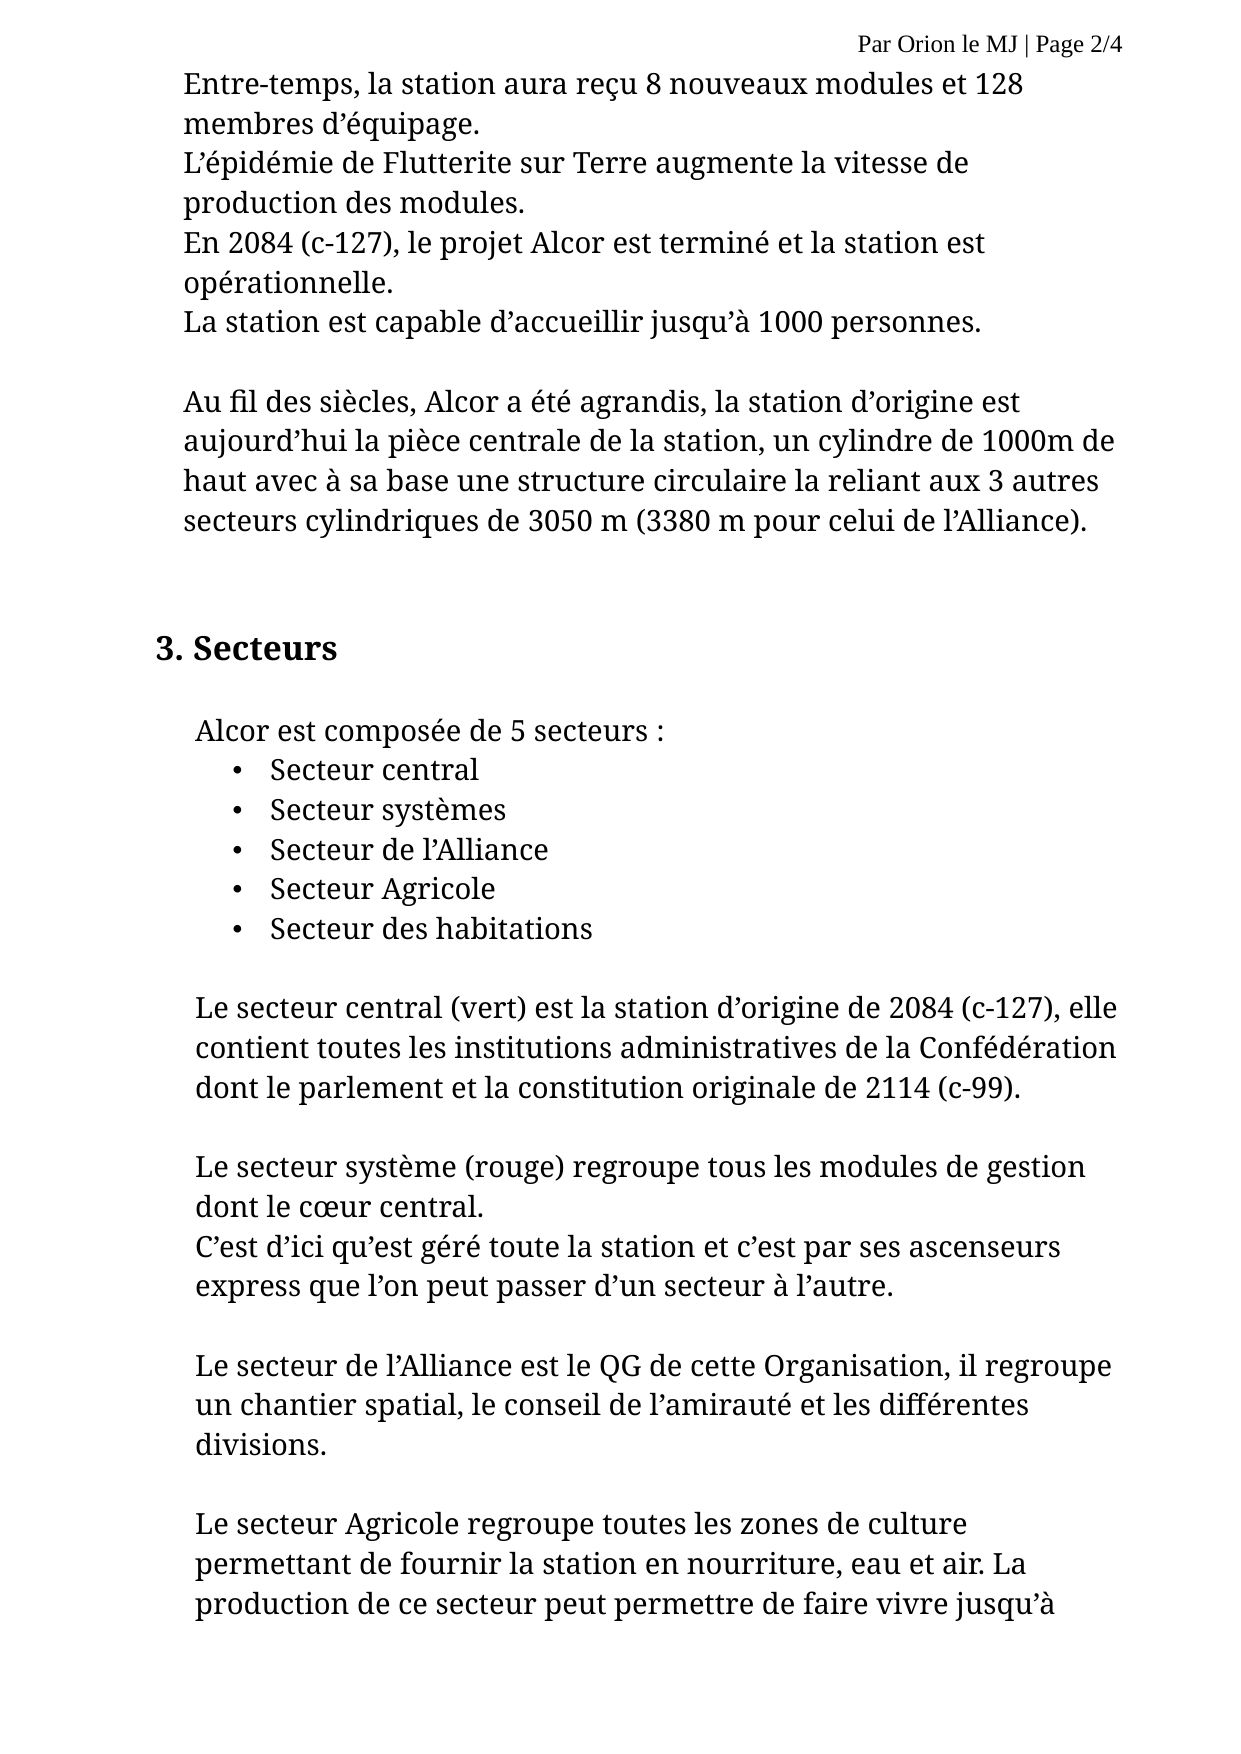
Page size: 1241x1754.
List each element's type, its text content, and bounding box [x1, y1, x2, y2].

text L’épidémie de Flutterite sur Terre augmente la vitesse de production des modules. [183, 143, 1122, 222]
text Entre-temps, la station aura reçu 8 nouveaux modules et 128 membres d’équipage. [183, 63, 1122, 143]
text En 2084 (c-127), le projet Alcor est terminé et la station est opérationnelle. [183, 222, 1122, 302]
list Secteur de l’Alliance [232, 829, 1122, 869]
text Le secteur de l’Alliance est le QG de cette Organisation, il regroupe un chantier spatial, le conseil de l’amirauté et les différentes divisions. [195, 1345, 1122, 1464]
list Secteur systèmes [232, 789, 1122, 829]
list Secteur des habitations [232, 908, 1122, 948]
text La station est capable d’accueillir jusqu’à 1000 personnes. [183, 302, 1122, 341]
text Le secteur central (vert) est la station d’origine de 2084 (c-127), elle contient toutes les institutions administratives de la Confédération dont le parlement et la constitution originale de 2114 (c-99). [195, 988, 1122, 1107]
list Secteur Agricole [232, 869, 1122, 908]
text Le secteur Agricole regroupe toutes les zones de culture permettant de fournir la station en nourriture, eau et air. La production de ce secteur peut permettre de faire vivre jusqu’à [195, 1504, 1122, 1623]
text C’est d’ici qu’est géré toute la station et c’est par ses ascenseurs express que l’on peut passer d’un secteur à l’autre. [195, 1226, 1122, 1305]
text Le secteur système (rouge) regroupe tous les modules de gestion dont le cœur central. [195, 1146, 1122, 1226]
text Au fil des siècles, Alcor a été agrandis, la station d’origine est aujourd’hui la pièce centrale de la station, un cylindre de 1000m de haut avec à sa base une structure circulaire la reliant aux 3 autres secteurs cylindriques de 3050 m (3380 m pour celui de l’Alliance). [183, 381, 1122, 540]
list Secteurs [156, 625, 1122, 670]
list Secteur central [232, 749, 1122, 789]
text Alcor est composée de 5 secteurs : [195, 710, 1122, 749]
